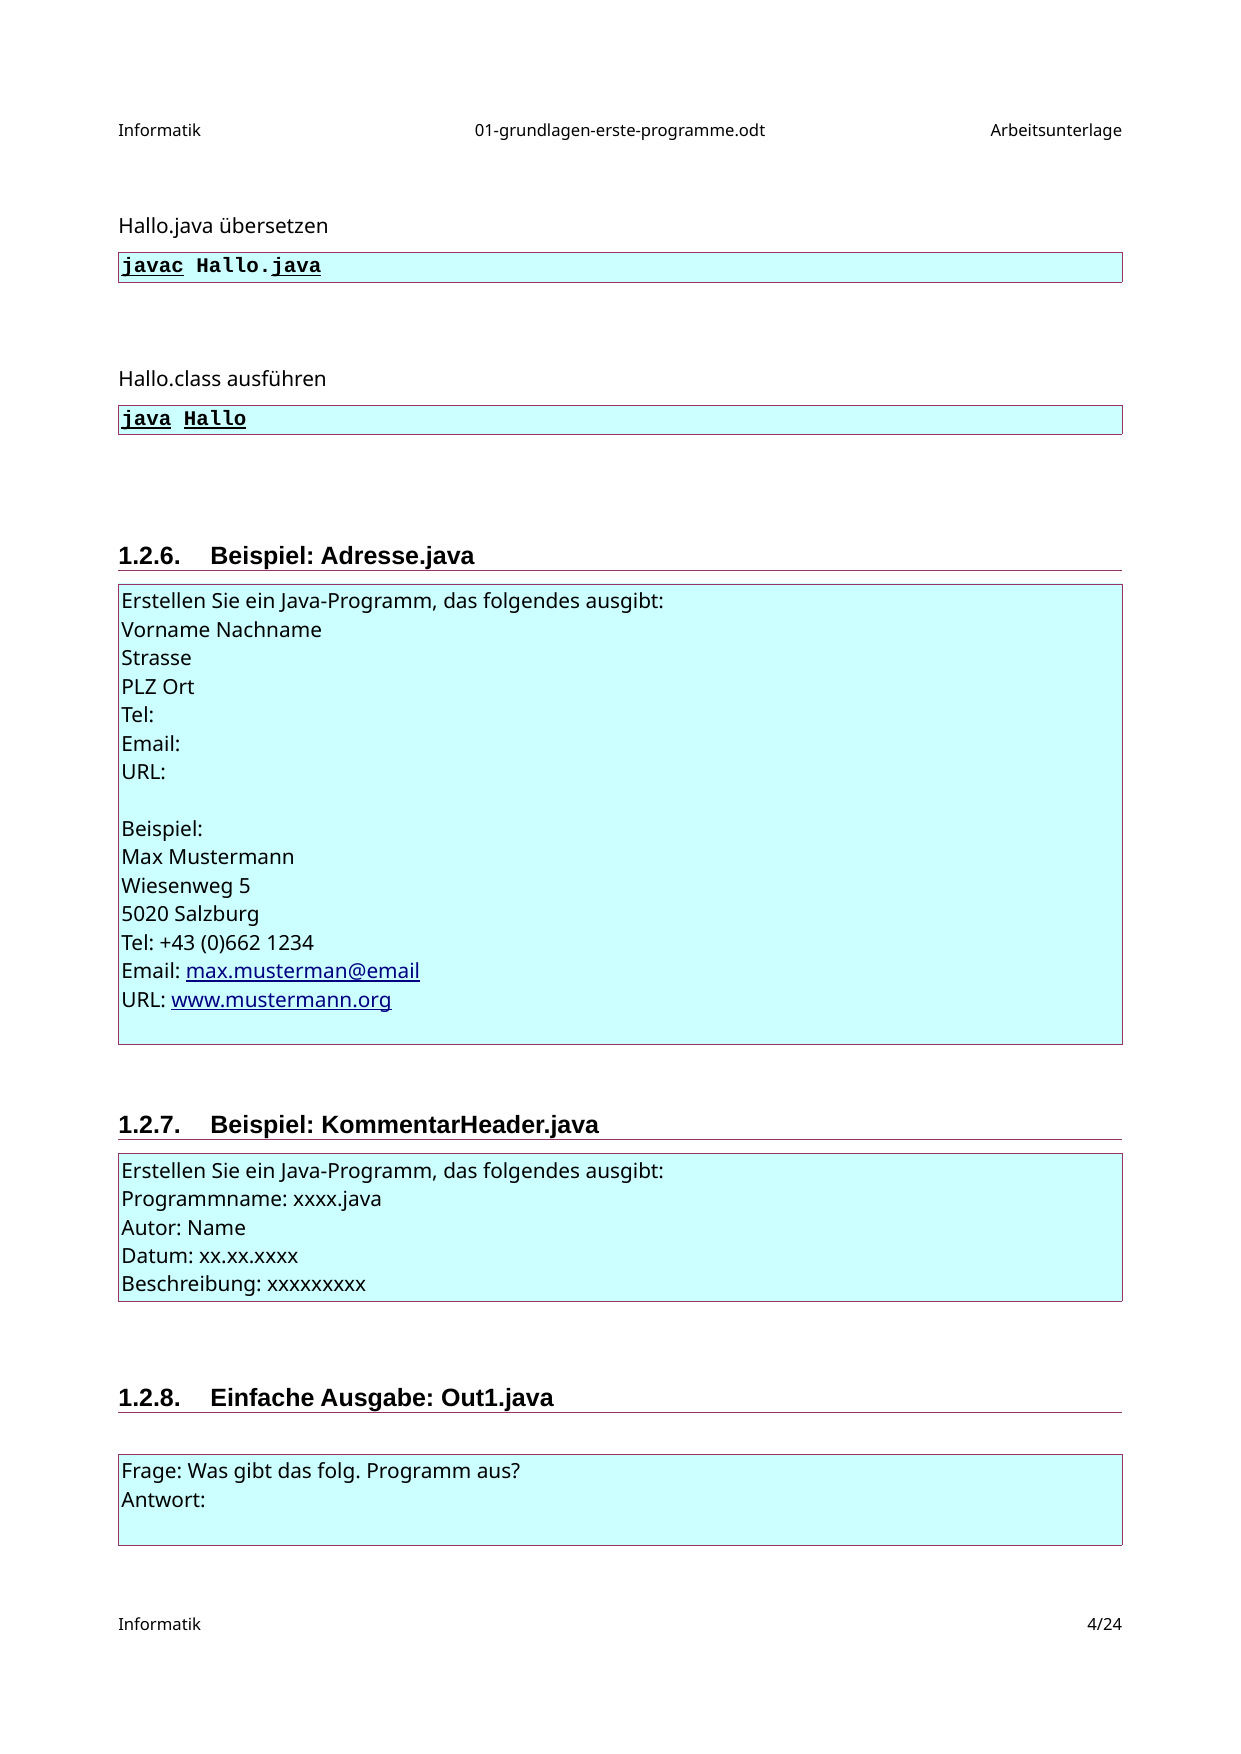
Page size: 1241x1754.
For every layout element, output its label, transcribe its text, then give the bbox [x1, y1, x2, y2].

text javac Hallo.java [119, 253, 1122, 282]
text URL: www.mustermann.org [119, 982, 1122, 1010]
text Beispiel: [119, 811, 1122, 839]
subtitle Beispiel: KommentarHeader.java [118, 1111, 1122, 1139]
text Email: [119, 726, 1122, 754]
text Hallo.java übersetzen [118, 211, 1122, 240]
text Vorname Nachname [119, 612, 1122, 640]
text java Hallo [119, 406, 1122, 434]
text Hallo.class ausführen [118, 364, 1122, 392]
subtitle Beispiel: Adresse.java [118, 541, 1122, 570]
text 5020 Salzburg [119, 896, 1122, 925]
text Programmname: xxxx.java [119, 1181, 1122, 1210]
text Erstellen Sie ein Java-Programm, das folgendes ausgibt: [119, 1154, 1122, 1181]
text Erstellen Sie ein Java-Programm, das folgendes ausgibt: [119, 585, 1122, 612]
text Datum: xx.xx.xxxx [119, 1238, 1122, 1267]
text URL: [119, 754, 1122, 783]
text Tel: [119, 697, 1122, 726]
text Wiesenweg 5 [119, 868, 1122, 896]
text Autor: Name [119, 1210, 1122, 1238]
text Beschreibung: xxxxxxxxx [119, 1267, 1122, 1301]
text Antwort: [119, 1482, 1122, 1511]
text Max Mustermann [119, 839, 1122, 868]
text Tel: +43 (0)662 1234 [119, 925, 1122, 953]
text Email: max.musterman@email [119, 953, 1122, 982]
subtitle Einfache Ausgabe: Out1.java [118, 1383, 1122, 1412]
text PLZ Ort [119, 669, 1122, 697]
text Strasse [119, 640, 1122, 669]
text Frage: Was gibt das folg. Programm aus? [119, 1455, 1122, 1482]
